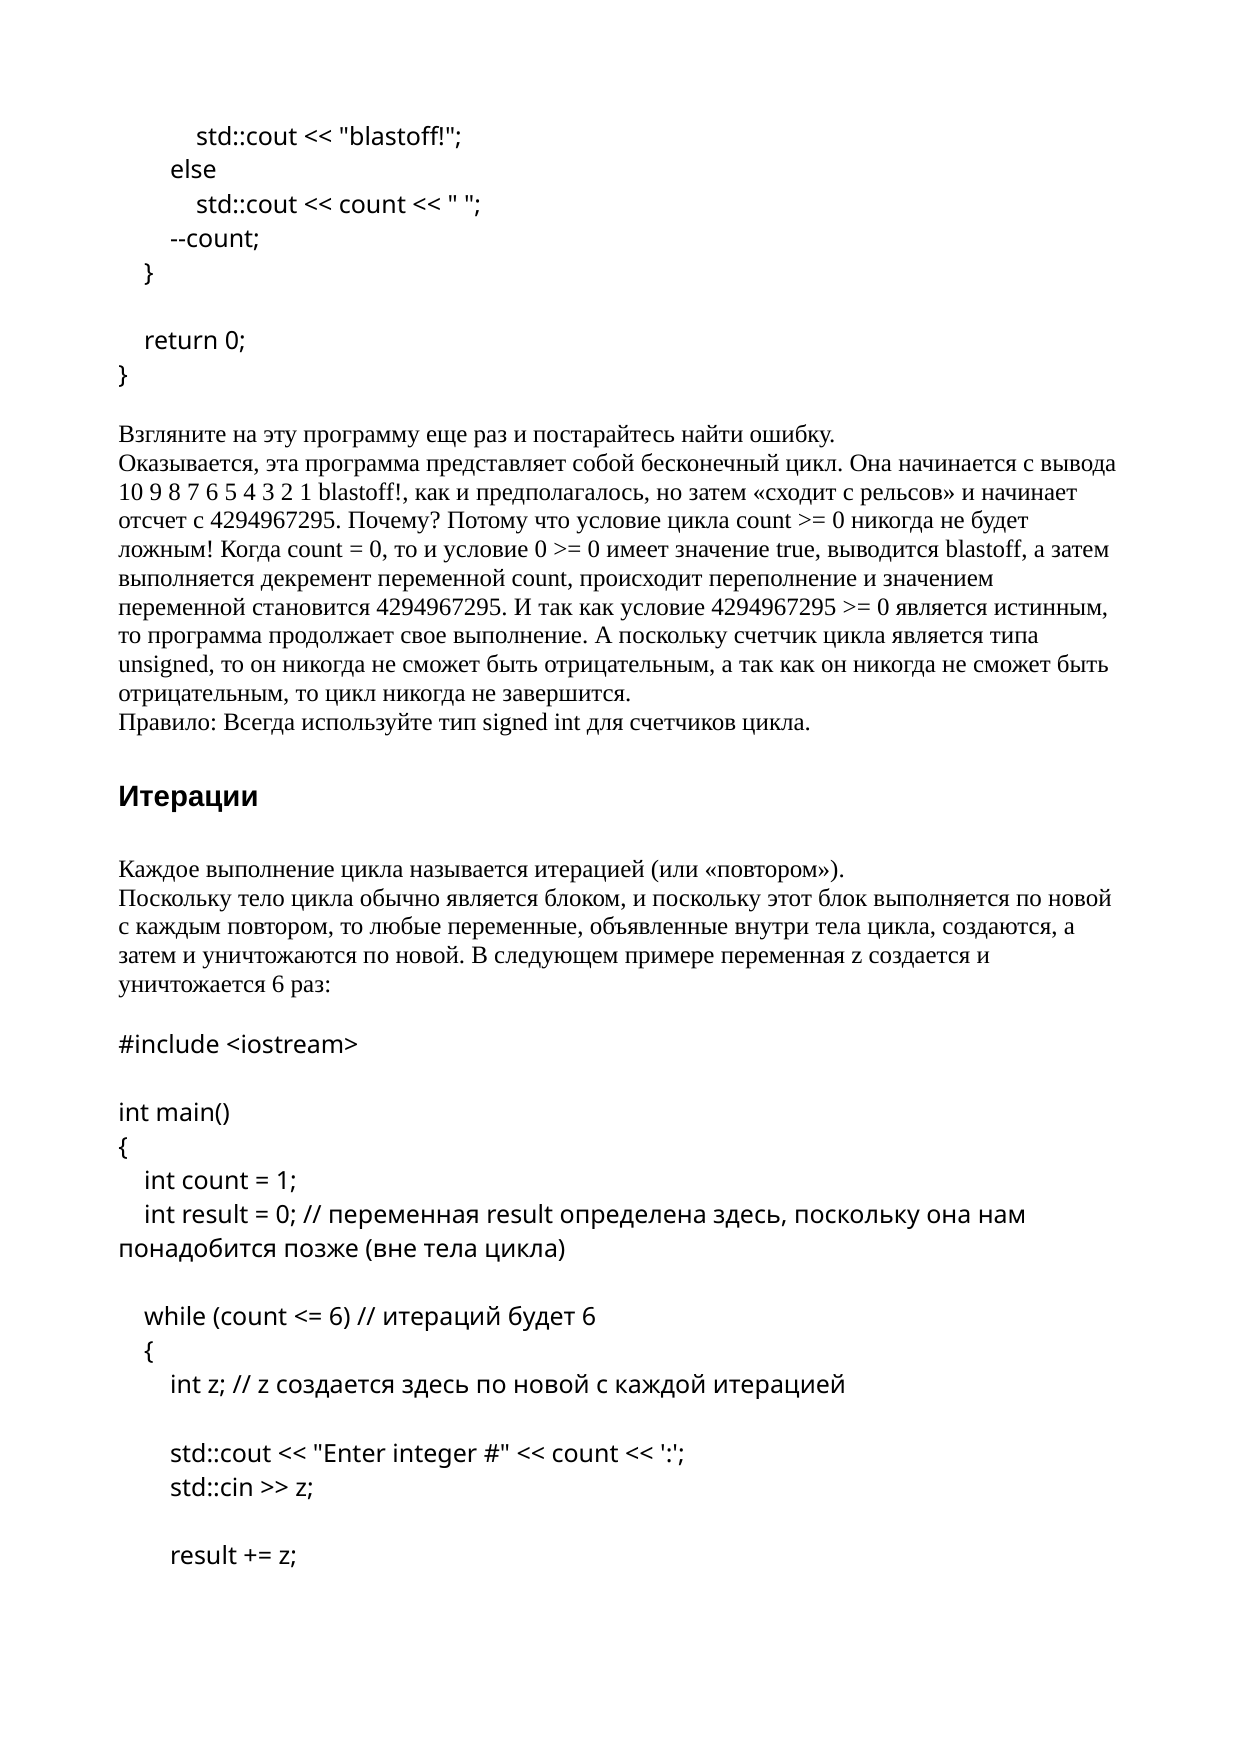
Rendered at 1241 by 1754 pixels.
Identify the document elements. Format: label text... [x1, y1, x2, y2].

text Каждое выполнение цикла называется итерацией (или «повтором»). [118, 854, 1122, 883]
text #include <iostream> [118, 1026, 1122, 1061]
text int z; // z создается здесь по новой с каждой итерацией [118, 1367, 1122, 1401]
text int result = 0; // переменная result определена здесь, поскольку она нам понадобится позже (вне тела цикла) [118, 1197, 1122, 1265]
text std::cout << "blastoff!"; [118, 118, 1122, 152]
text Поскольку тело цикла обычно является блоком, и поскольку этот блок выполняется по новой с каждым повтором, то любые переменные, объявленные внутри тела цикла, создаются, а затем и уничтожаются по новой. В следующем примере переменная z создается и уничтожается 6 раз: [118, 883, 1122, 998]
text std::cout << count << " "; [118, 186, 1122, 220]
text } [118, 254, 1122, 288]
subtitle Итерации [118, 779, 1122, 813]
text Оказывается, эта программа представляет собой бесконечный цикл. Она начинается с вывода 10 9 8 7 6 5 4 3 2 1 blastoff!, как и предполагалось, но затем «сходит с рельсов» и начинает отсчет с 4294967295. Почему? Потому что условие цикла count >= 0 никогда не будет ложным! Когда count = 0, то и условие 0 >= 0 имеет значение true, выводится blastoff, а затем выполняется декремент переменной count, происходит переполнение и значением переменной становится 4294967295. И так как условие 4294967295 >= 0 является истинным, то программа продолжает свое выполнение. А поскольку счетчик цикла является типа unsigned, то он никогда не сможет быть отрицательным, а так как он никогда не сможет быть отрицательным, то цикл никогда не завершится. [118, 448, 1122, 707]
text std::cout << "Enter integer #" << count << ':'; [118, 1435, 1122, 1469]
text int main() [118, 1094, 1122, 1129]
text else [118, 152, 1122, 186]
text { [118, 1333, 1122, 1367]
text --count; [118, 220, 1122, 254]
text int count = 1; [118, 1163, 1122, 1197]
text return 0; [118, 322, 1122, 357]
text result += z; [118, 1537, 1122, 1571]
text while (count <= 6) // итераций будет 6 [118, 1299, 1122, 1333]
text { [118, 1129, 1122, 1163]
text } [118, 357, 1122, 391]
text std::cin >> z; [118, 1469, 1122, 1503]
text Правило: Всегда используйте тип signed int для счетчиков цикла. [118, 707, 1122, 736]
text Взгляните на эту программу еще раз и постарайтесь найти ошибку. [118, 419, 1122, 448]
